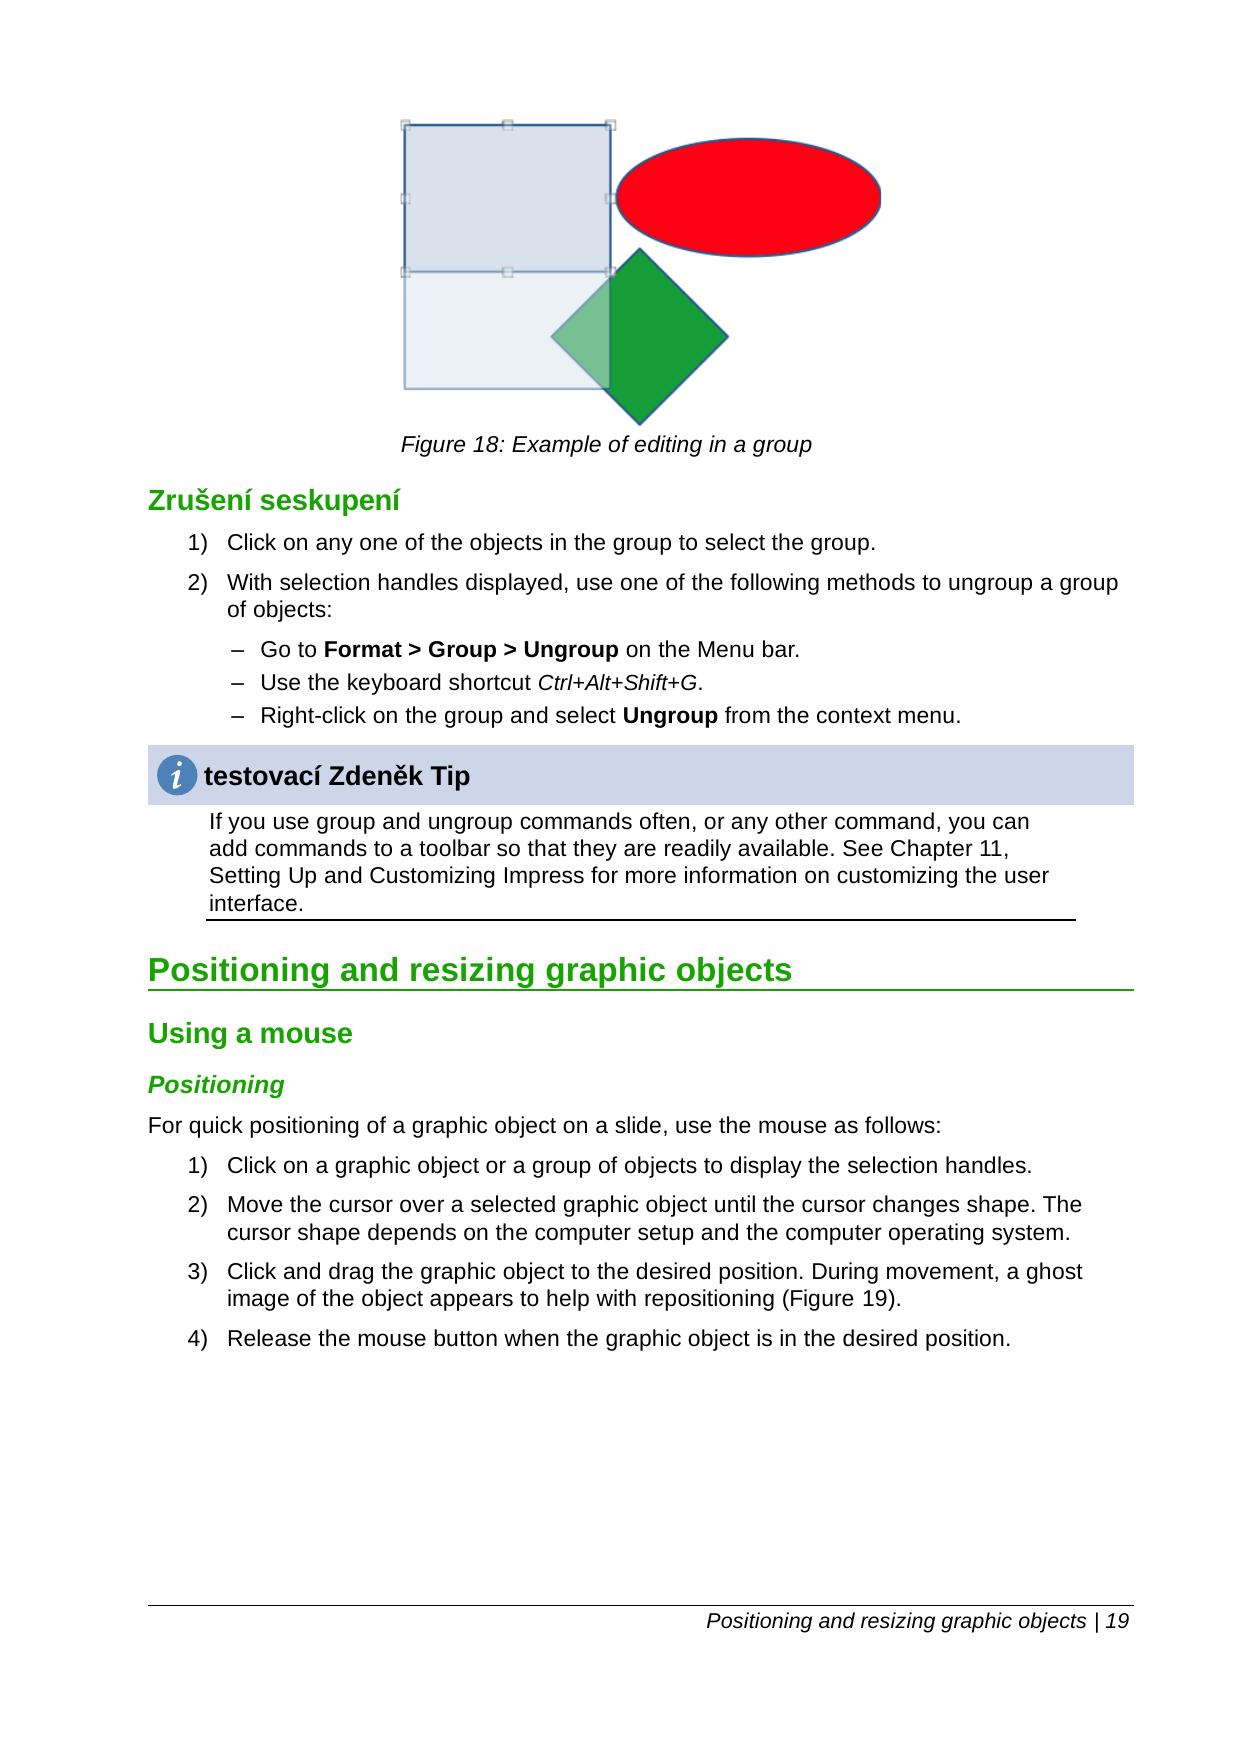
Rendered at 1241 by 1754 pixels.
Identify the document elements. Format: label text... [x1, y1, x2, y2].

text For quick positioning of a graphic object on a slide, use the mouse as follows: [148, 1112, 1134, 1139]
subtitle Zrušení seskupení [148, 483, 1134, 516]
list Click on any one of the objects in the group to select the group. [208, 529, 1134, 556]
list Go to Format > Group > Ungroup on the Menu bar. [231, 635, 1134, 662]
list Move the cursor over a selected graphic object until the cursor changes shape. The cursor shape depends on the computer setup and the computer operating system. [208, 1191, 1134, 1245]
text Figure 18: Example of editing in a group [401, 431, 881, 458]
list Right-click on the group and select Ungroup from the context menu. [231, 702, 1134, 729]
subtitle Positioning and resizing graphic objects [148, 950, 1134, 989]
picture [400, 118, 882, 431]
subtitle Using a mouse [148, 1016, 1134, 1049]
list Click and drag the graphic object to the desired position. During movement, a ghost image of the object appears to help with repositioning (Figure 19). [208, 1257, 1134, 1312]
list With selection handles displayed, use one of the following methods to ungroup a group of objects: [208, 568, 1134, 622]
text If you use group and ungroup commands often, or any other command, you can add commands to a toolbar so that they are readily available. See Chapter 11, Setting Up and Customizing Impress for more information on customizing the user interface. [206, 805, 1076, 919]
list Click on a graphic object or a group of objects to display the selection handles. [208, 1151, 1134, 1178]
list Use the keyboard shortcut Ctrl+Alt+Shift+G. [231, 668, 1134, 695]
list Release the mouse button when the graphic object is in the desired position. [208, 1324, 1134, 1351]
subtitle testovací Zdeněk Tip [148, 745, 1134, 805]
subtitle Positioning [148, 1070, 1134, 1099]
